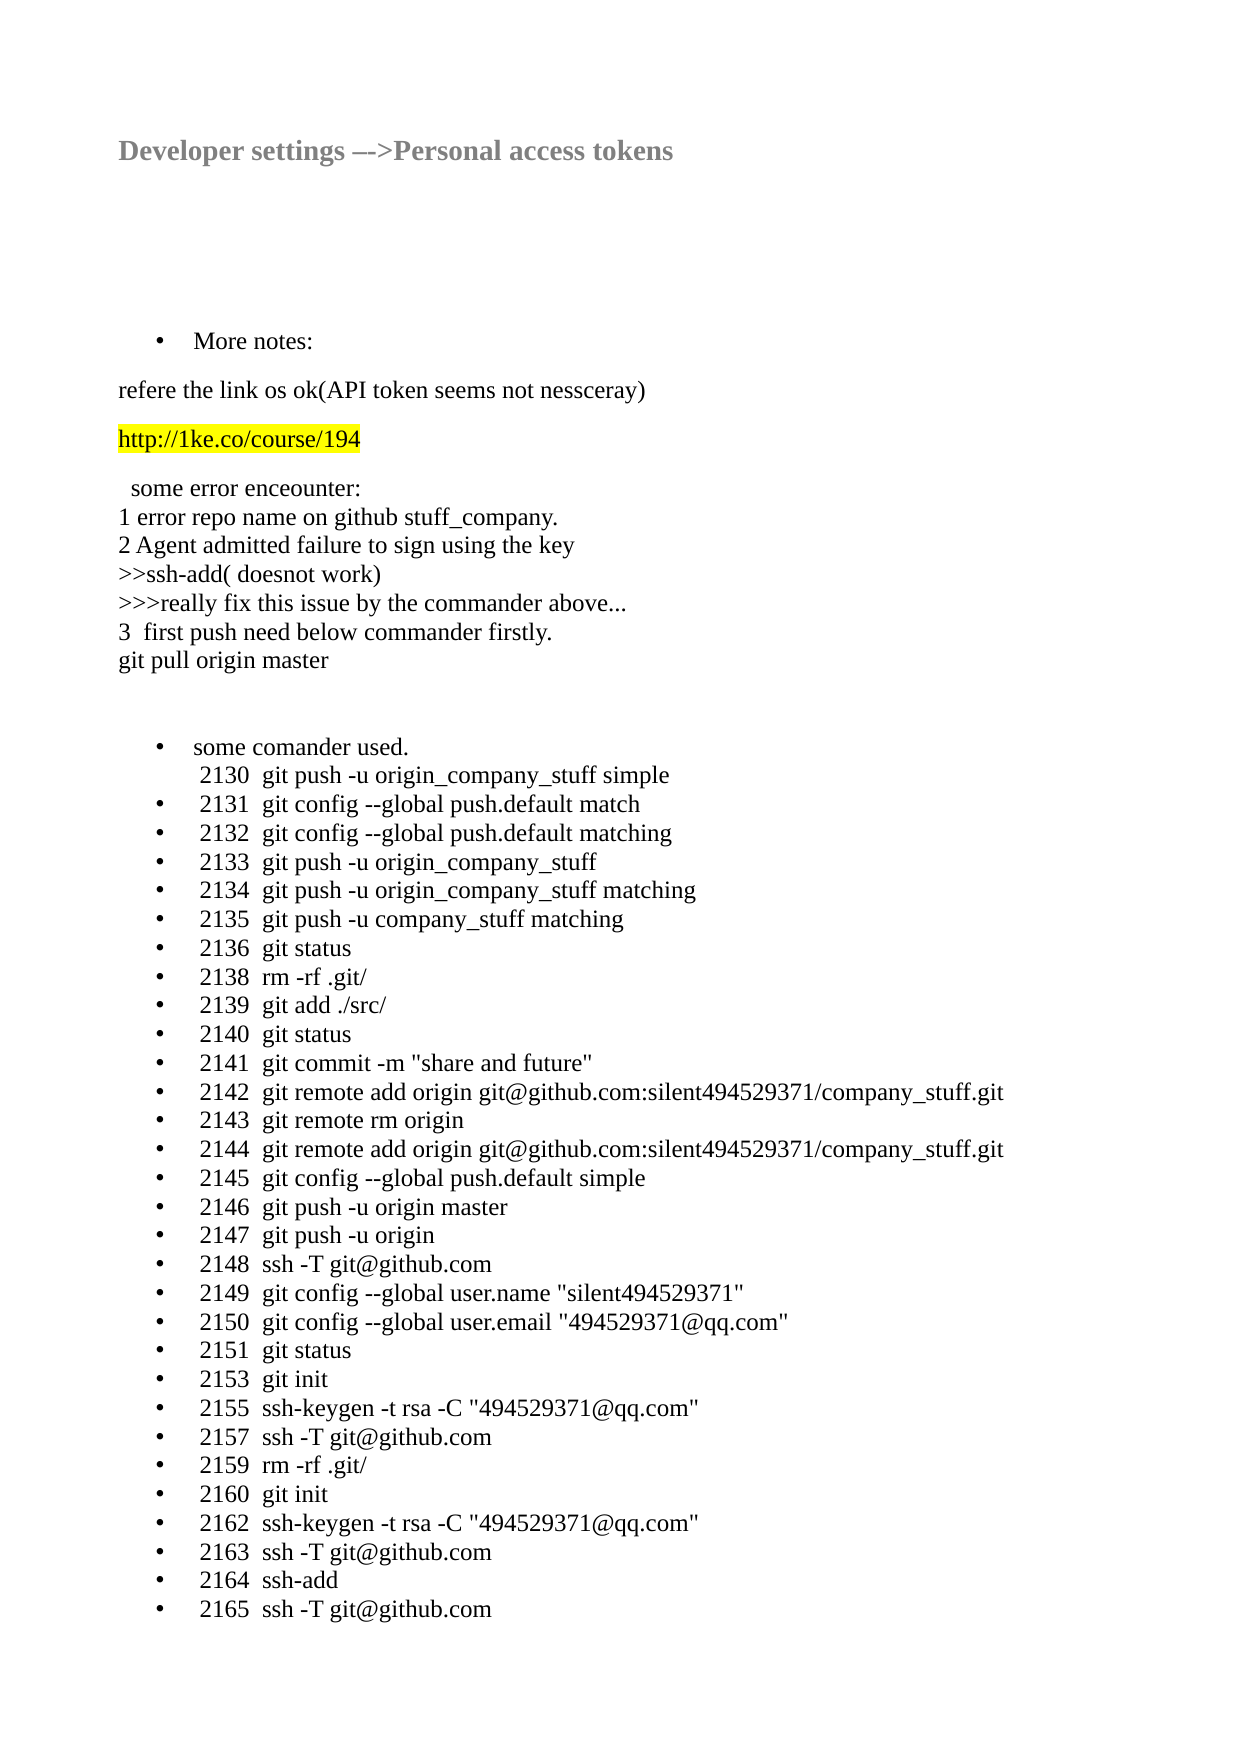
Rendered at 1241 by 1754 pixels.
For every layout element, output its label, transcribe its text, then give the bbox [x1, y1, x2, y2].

list 2141 git commit -m "share and future" [156, 1048, 1122, 1077]
list 2160 git init [156, 1479, 1122, 1508]
list 2134 git push -u origin_company_stuff matching [156, 876, 1122, 904]
list 2155 ssh-keygen -t rsa -C "494529371@qq.com" [156, 1393, 1122, 1422]
list 2157 ssh -T git@github.com [156, 1422, 1122, 1451]
list 2135 git push -u company_stuff matching [156, 904, 1122, 933]
text >>>really fix this issue by the commander above... [118, 588, 1122, 617]
list 2145 git config --global push.default simple [156, 1163, 1122, 1192]
list 2153 git init [156, 1364, 1122, 1393]
list 2138 rm -rf .git/ [156, 962, 1122, 991]
list 2146 git push -u origin master [156, 1192, 1122, 1221]
text git pull origin master [118, 646, 1122, 674]
list 2140 git status [156, 1019, 1122, 1048]
text 1 error repo name on github stuff_company. [118, 502, 1122, 531]
list 2151 git status [156, 1336, 1122, 1364]
list 2163 ssh -T git@github.com [156, 1537, 1122, 1566]
list 2132 git config --global push.default matching [156, 818, 1122, 847]
text some error enceounter: [118, 473, 1122, 502]
text 2 Agent admitted failure to sign using the key [118, 531, 1122, 559]
text http://1ke.co/course/194 [118, 424, 1122, 453]
list 2136 git status [156, 933, 1122, 962]
text refere the link os ok(API token seems not nessceray) [118, 375, 1122, 404]
list More notes: [156, 326, 1122, 355]
list 2139 git add ./src/ [156, 991, 1122, 1019]
list 2130 git push -u origin_company_stuff simple [156, 761, 1122, 789]
list 2150 git config --global user.email "494529371@qq.com" [156, 1307, 1122, 1336]
list 2162 ssh-keygen -t rsa -C "494529371@qq.com" [156, 1508, 1122, 1537]
subtitle Developer settings –->Personal access tokens [118, 133, 1122, 166]
list 2147 git push -u origin [156, 1221, 1122, 1249]
list 2144 git remote add origin git@github.com:silent494529371/company_stuff.git [156, 1134, 1122, 1163]
list 2165 ssh -T git@github.com [156, 1594, 1122, 1623]
text 3 first push need below commander firstly. [118, 617, 1122, 646]
list 2142 git remote add origin git@github.com:silent494529371/company_stuff.git [156, 1077, 1122, 1106]
list some comander used. [156, 732, 1122, 761]
list 2149 git config --global user.name "silent494529371" [156, 1278, 1122, 1307]
list 2133 git push -u origin_company_stuff [156, 847, 1122, 876]
list 2159 rm -rf .git/ [156, 1451, 1122, 1479]
text >>ssh-add( doesnot work) [118, 559, 1122, 588]
list 2143 git remote rm origin [156, 1106, 1122, 1134]
list 2164 ssh-add [156, 1566, 1122, 1594]
list 2131 git config --global push.default match [156, 789, 1122, 818]
list 2148 ssh -T git@github.com [156, 1249, 1122, 1278]
